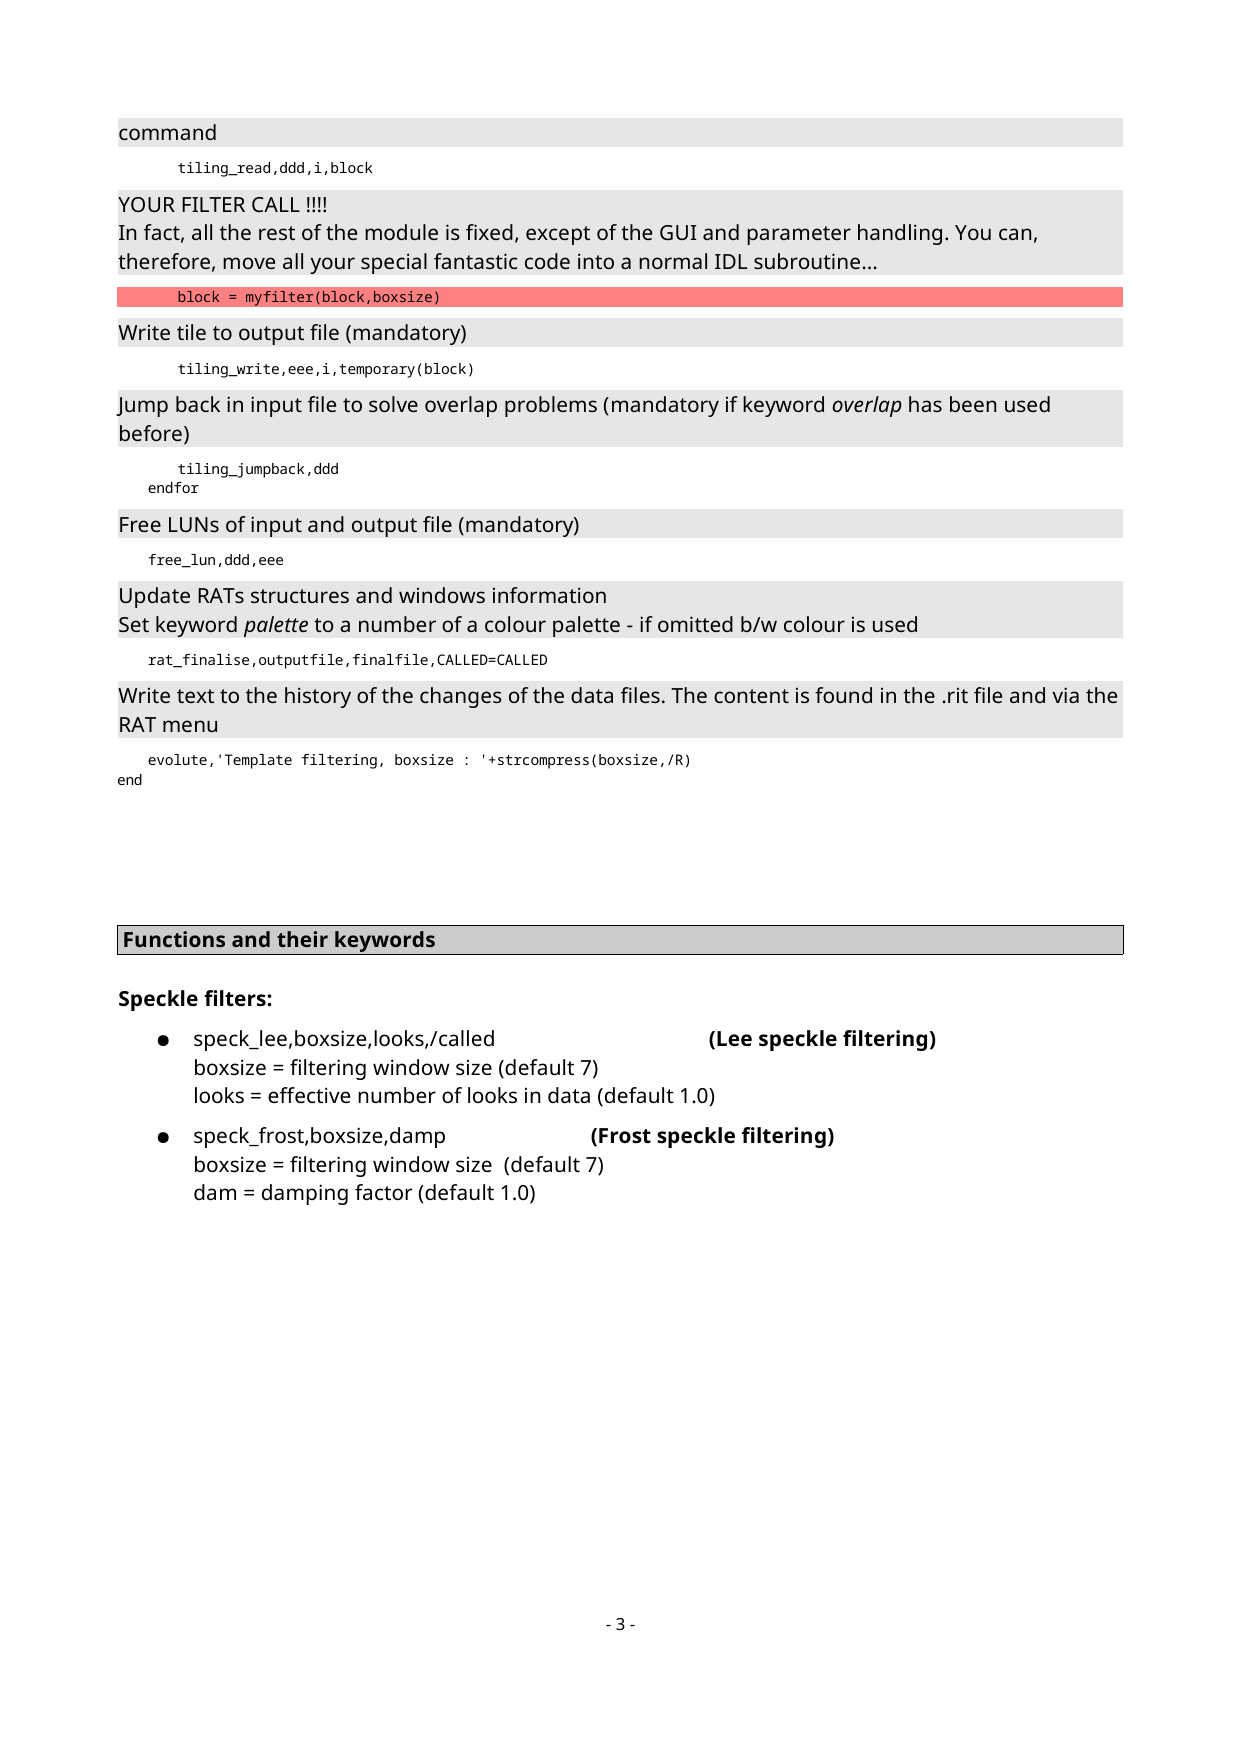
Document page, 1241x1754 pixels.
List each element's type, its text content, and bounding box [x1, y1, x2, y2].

text evolute,'Template filtering, boxsize : '+strcompress(boxsize,/R) [117, 750, 1123, 769]
text Free LUNs of input and output file (mandatory) [118, 509, 1123, 538]
text command [118, 118, 1123, 147]
text rat_finalise,outputfile,finalfile,CALLED=CALLED [117, 650, 1123, 669]
text Speckle filters: [118, 983, 1123, 1012]
text endfor [117, 478, 1123, 498]
text Jump back in input file to solve overlap problems (mandatory if keyword overlap has been used before) [118, 390, 1123, 447]
text Write text to the history of the changes of the data files. The content is found in the .rit file and via the RAT menu [118, 681, 1123, 738]
text tiling_jumpback,ddd [117, 459, 1123, 478]
text Update RATs structures and windows information Set keyword palette to a number of a colour palette - if omitted b/w colour is used [118, 581, 1123, 638]
text block = myfilter(block,boxsize) [117, 287, 1123, 307]
list speck_frost,boxsize,damp (Frost speckle filtering) boxsize = filtering window size (default 7) dam = damping factor (default 1.0) [156, 1121, 1123, 1207]
text Functions and their keywords [118, 926, 1123, 954]
text end [117, 769, 1123, 789]
text tiling_read,ddd,i,block [117, 158, 1123, 178]
text Write tile to output file (mandatory) [118, 318, 1123, 347]
list speck_lee,boxsize,looks,/called (Lee speckle filtering) boxsize = filtering window size (default 7) looks = effective number of looks in data (default 1.0) [156, 1024, 1123, 1109]
text tiling_write,eee,i,temporary(block) [117, 359, 1123, 378]
text free_lun,ddd,eee [117, 550, 1123, 569]
text YOUR FILTER CALL !!!! In fact, all the rest of the module is fixed, except of the GUI and parameter handling. You can, therefore, move all your special fantastic code into a normal IDL subroutine... [118, 190, 1123, 275]
